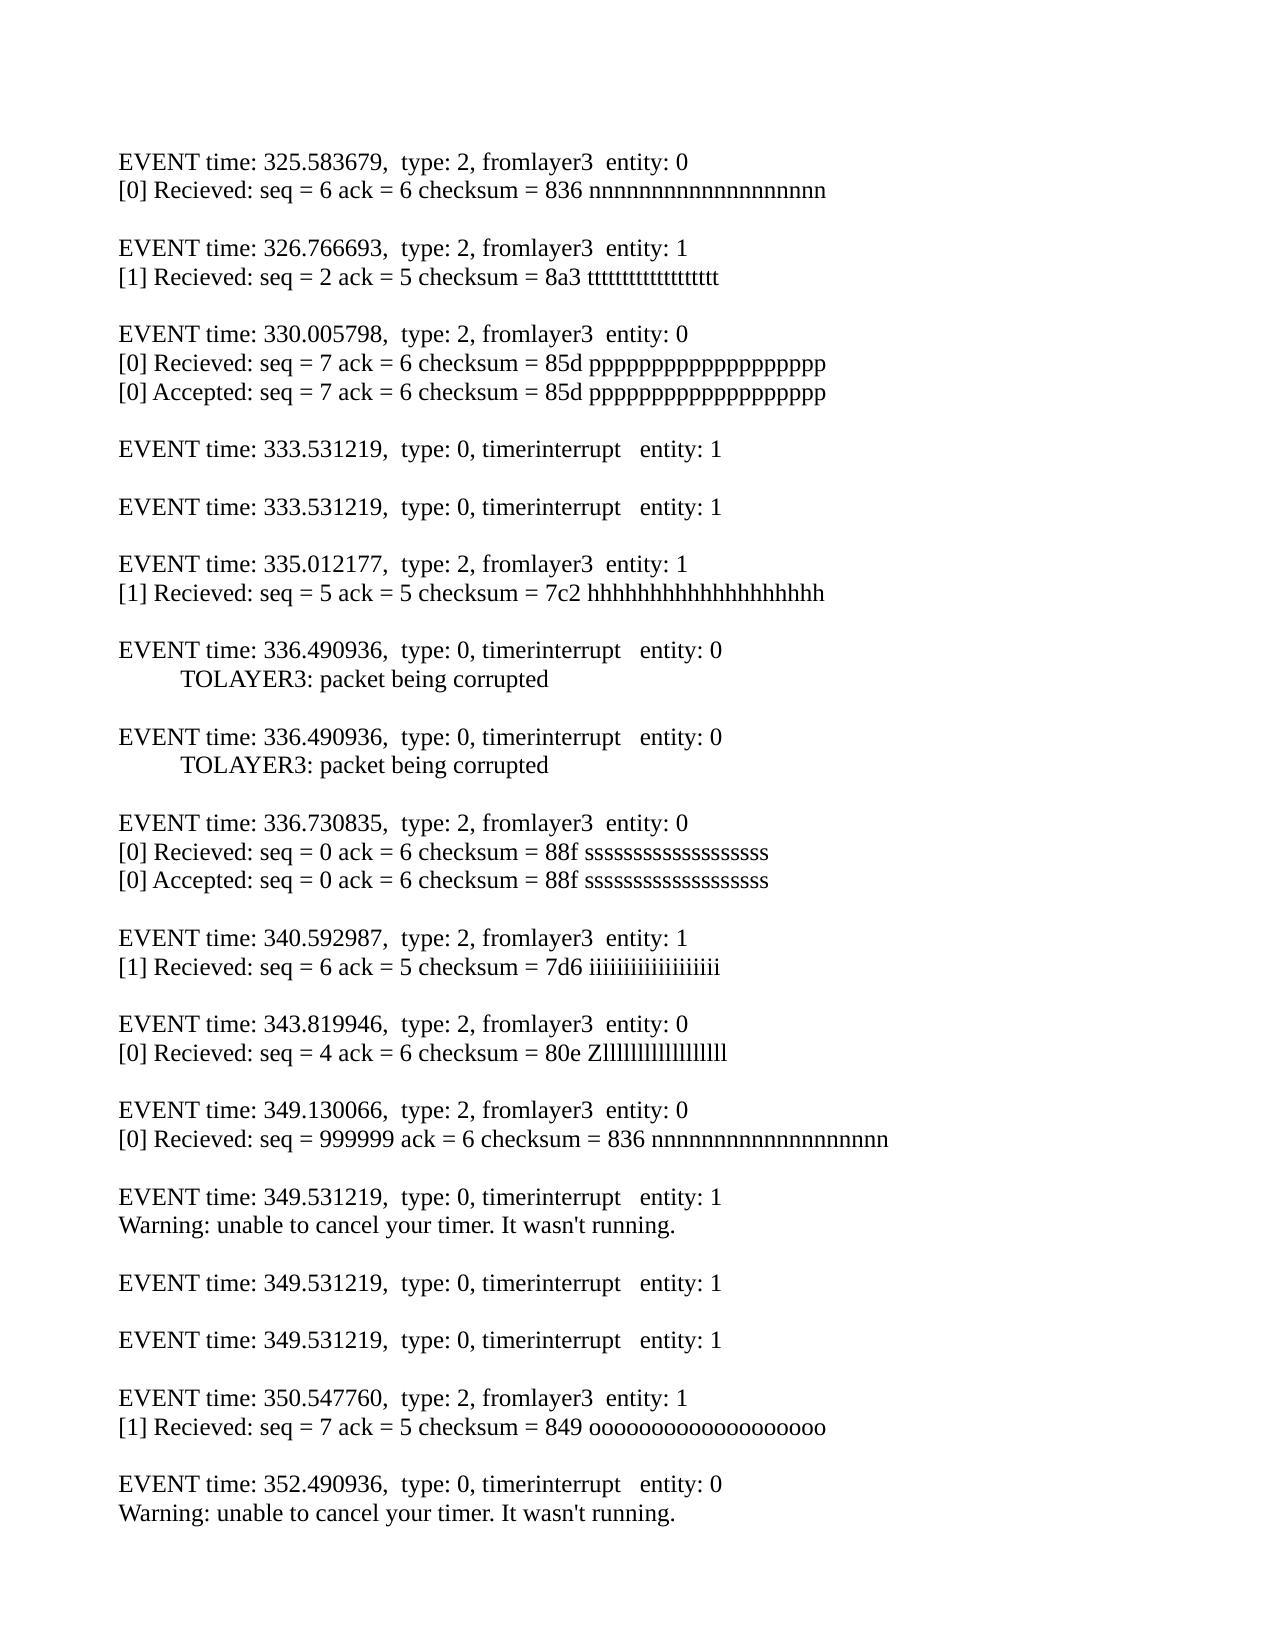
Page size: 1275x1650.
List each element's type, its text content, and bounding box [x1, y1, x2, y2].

text EVENT time: 349.531219, type: 0, timerinterrupt entity: 1 [118, 1268, 1157, 1297]
text Warning: unable to cancel your timer. It wasn't running. [118, 1498, 1157, 1527]
text [0] Recieved: seq = 999999 ack = 6 checksum = 836 nnnnnnnnnnnnnnnnnnn [118, 1124, 1157, 1153]
text Warning: unable to cancel your timer. It wasn't running. [118, 1211, 1157, 1239]
text EVENT time: 352.490936, type: 0, timerinterrupt entity: 0 [118, 1469, 1157, 1498]
text [0] Recieved: seq = 0 ack = 6 checksum = 88f sssssssssssssssssss [118, 837, 1157, 866]
text EVENT time: 349.531219, type: 0, timerinterrupt entity: 1 [118, 1326, 1157, 1354]
text [1] Recieved: seq = 2 ack = 5 checksum = 8a3 ttttttttttttttttttt [118, 262, 1157, 291]
text [0] Accepted: seq = 7 ack = 6 checksum = 85d ppppppppppppppppppp [118, 377, 1157, 406]
text EVENT time: 333.531219, type: 0, timerinterrupt entity: 1 [118, 434, 1157, 463]
text [0] Accepted: seq = 0 ack = 6 checksum = 88f sssssssssssssssssss [118, 866, 1157, 894]
text EVENT time: 325.583679, type: 2, fromlayer3 entity: 0 [118, 147, 1157, 176]
text TOLAYER3: packet being corrupted [118, 664, 1157, 693]
text EVENT time: 336.490936, type: 0, timerinterrupt entity: 0 [118, 636, 1157, 664]
text TOLAYER3: packet being corrupted [118, 751, 1157, 779]
text [0] Recieved: seq = 6 ack = 6 checksum = 836 nnnnnnnnnnnnnnnnnnn [118, 176, 1157, 204]
text EVENT time: 349.130066, type: 2, fromlayer3 entity: 0 [118, 1096, 1157, 1124]
text [1] Recieved: seq = 7 ack = 5 checksum = 849 ooooooooooooooooooo [118, 1412, 1157, 1441]
text [0] Recieved: seq = 4 ack = 6 checksum = 80e Zllllllllllllllllll [118, 1038, 1157, 1067]
text EVENT time: 350.547760, type: 2, fromlayer3 entity: 1 [118, 1383, 1157, 1412]
text EVENT time: 340.592987, type: 2, fromlayer3 entity: 1 [118, 923, 1157, 952]
text EVENT time: 330.005798, type: 2, fromlayer3 entity: 0 [118, 319, 1157, 348]
text EVENT time: 336.730835, type: 2, fromlayer3 entity: 0 [118, 808, 1157, 837]
text EVENT time: 349.531219, type: 0, timerinterrupt entity: 1 [118, 1182, 1157, 1211]
text EVENT time: 335.012177, type: 2, fromlayer3 entity: 1 [118, 549, 1157, 578]
text EVENT time: 343.819946, type: 2, fromlayer3 entity: 0 [118, 1009, 1157, 1038]
text [1] Recieved: seq = 5 ack = 5 checksum = 7c2 hhhhhhhhhhhhhhhhhhh [118, 578, 1157, 607]
text EVENT time: 333.531219, type: 0, timerinterrupt entity: 1 [118, 492, 1157, 521]
text EVENT time: 336.490936, type: 0, timerinterrupt entity: 0 [118, 722, 1157, 751]
text [1] Recieved: seq = 6 ack = 5 checksum = 7d6 iiiiiiiiiiiiiiiiiii [118, 952, 1157, 981]
text [0] Recieved: seq = 7 ack = 6 checksum = 85d ppppppppppppppppppp [118, 348, 1157, 377]
text EVENT time: 326.766693, type: 2, fromlayer3 entity: 1 [118, 233, 1157, 262]
